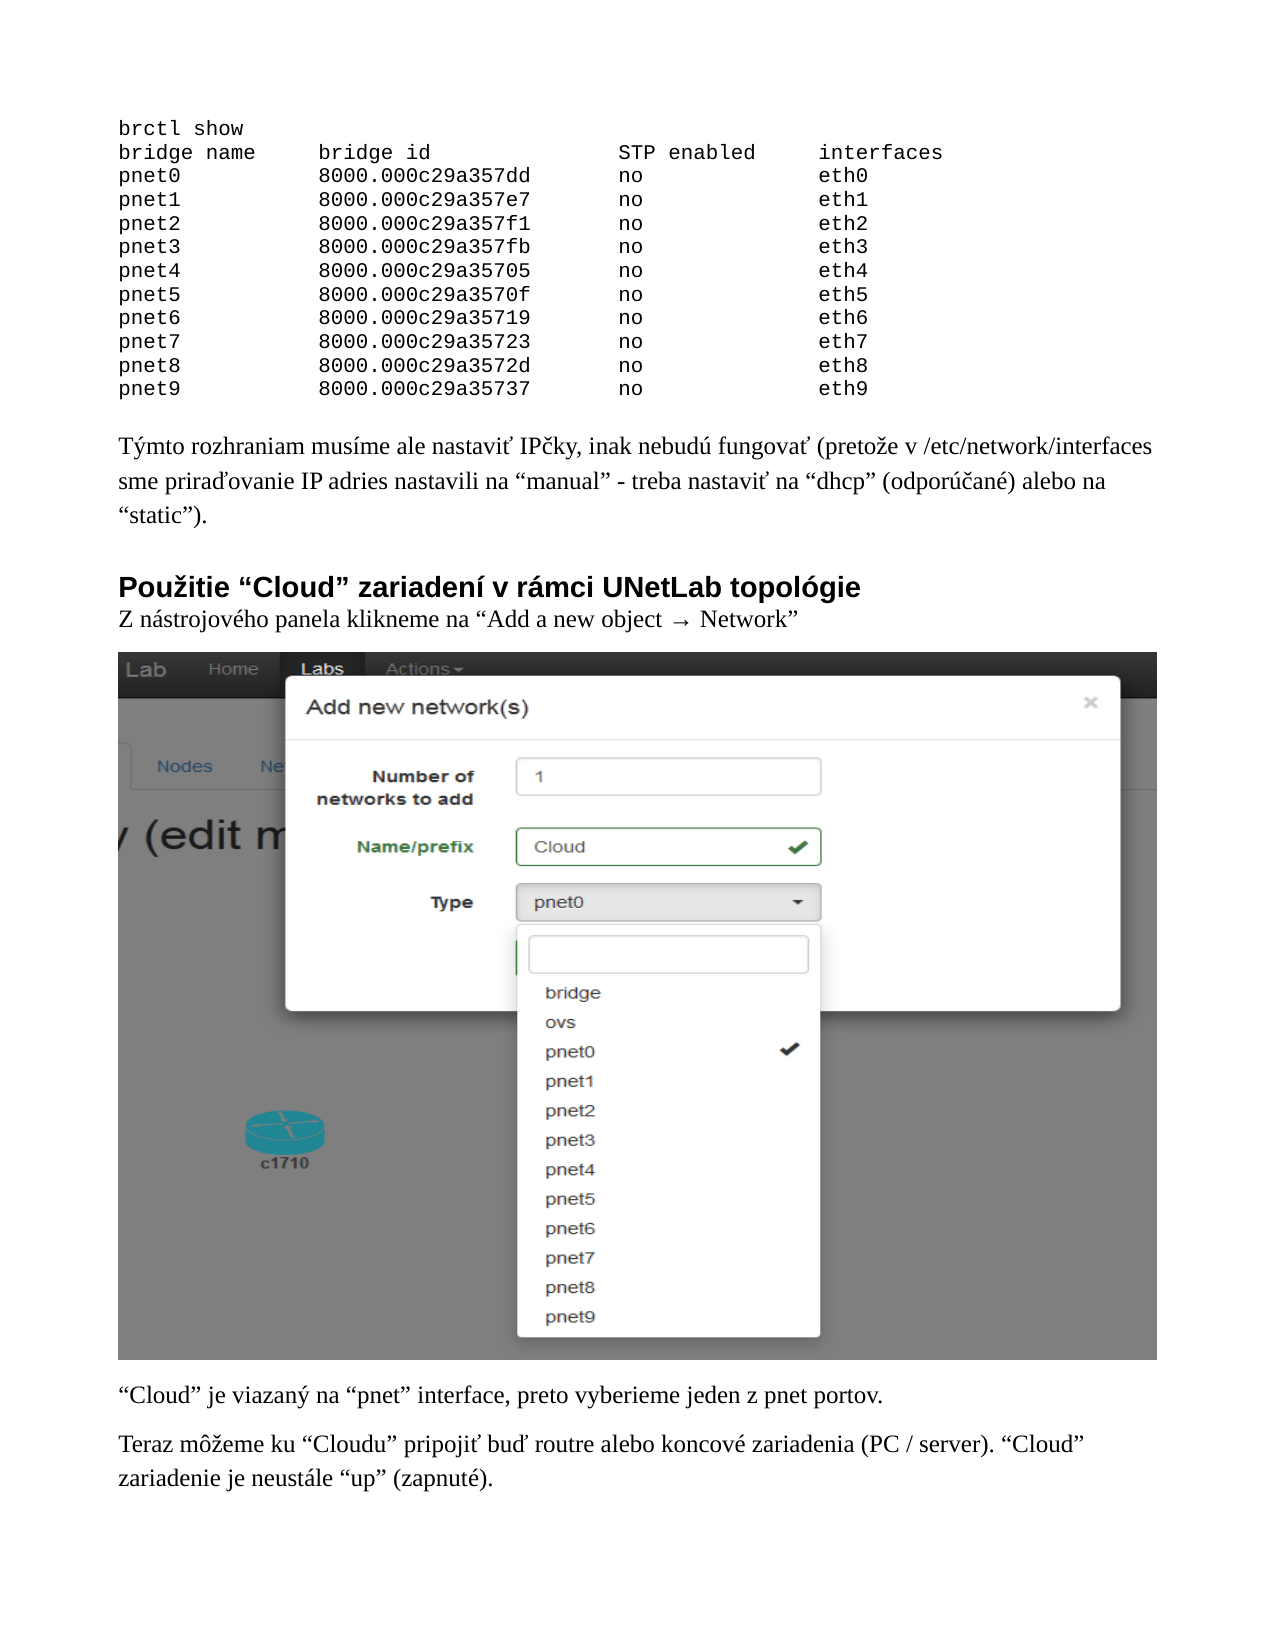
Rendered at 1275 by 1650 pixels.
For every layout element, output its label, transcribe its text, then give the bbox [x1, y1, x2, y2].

text Týmto rozhraniam musíme ale nastaviť IPčky, inak nebudú fungovať (pretože v /etc/network/interfaces sme priraďovanie IP adries nastavili na “manual” - treba nastaviť na “dhcp” (odporúčané) alebo na “static”). [118, 431, 1157, 529]
text pnet0 8000.000c29a357dd no eth0 [118, 165, 1157, 189]
text pnet6 8000.000c29a35719 no eth6 [118, 307, 1157, 331]
text pnet7 8000.000c29a35723 no eth7 [118, 331, 1157, 354]
text bridge name bridge id STP enabled interfaces [118, 142, 1157, 165]
text Teraz môžeme ku “Cloudu” pripojiť buď routre alebo koncové zariadenia (PC / server). “Cloud” zariadenie je neustále “up” (zapnuté). [118, 1429, 1157, 1492]
text pnet8 8000.000c29a3572d no eth8 [118, 354, 1157, 378]
text brctl show [118, 118, 1157, 142]
text pnet5 8000.000c29a3570f no eth5 [118, 284, 1157, 307]
text Z nástrojového panela klikneme na “Add a new object → Network” [118, 604, 1157, 632]
text pnet1 8000.000c29a357e7 no eth1 [118, 189, 1157, 213]
text pnet4 8000.000c29a35705 no eth4 [118, 260, 1157, 284]
subtitle Použitie “Cloud” zariadení v rámci UNetLab topológie [118, 570, 1157, 604]
text pnet2 8000.000c29a357f1 no eth2 [118, 213, 1157, 236]
text pnet3 8000.000c29a357fb no eth3 [118, 236, 1157, 260]
text “Cloud” je viazaný na “pnet” interface, preto vyberieme jeden z pnet portov. [118, 1380, 1157, 1409]
text pnet9 8000.000c29a35737 no eth9 [118, 378, 1157, 402]
